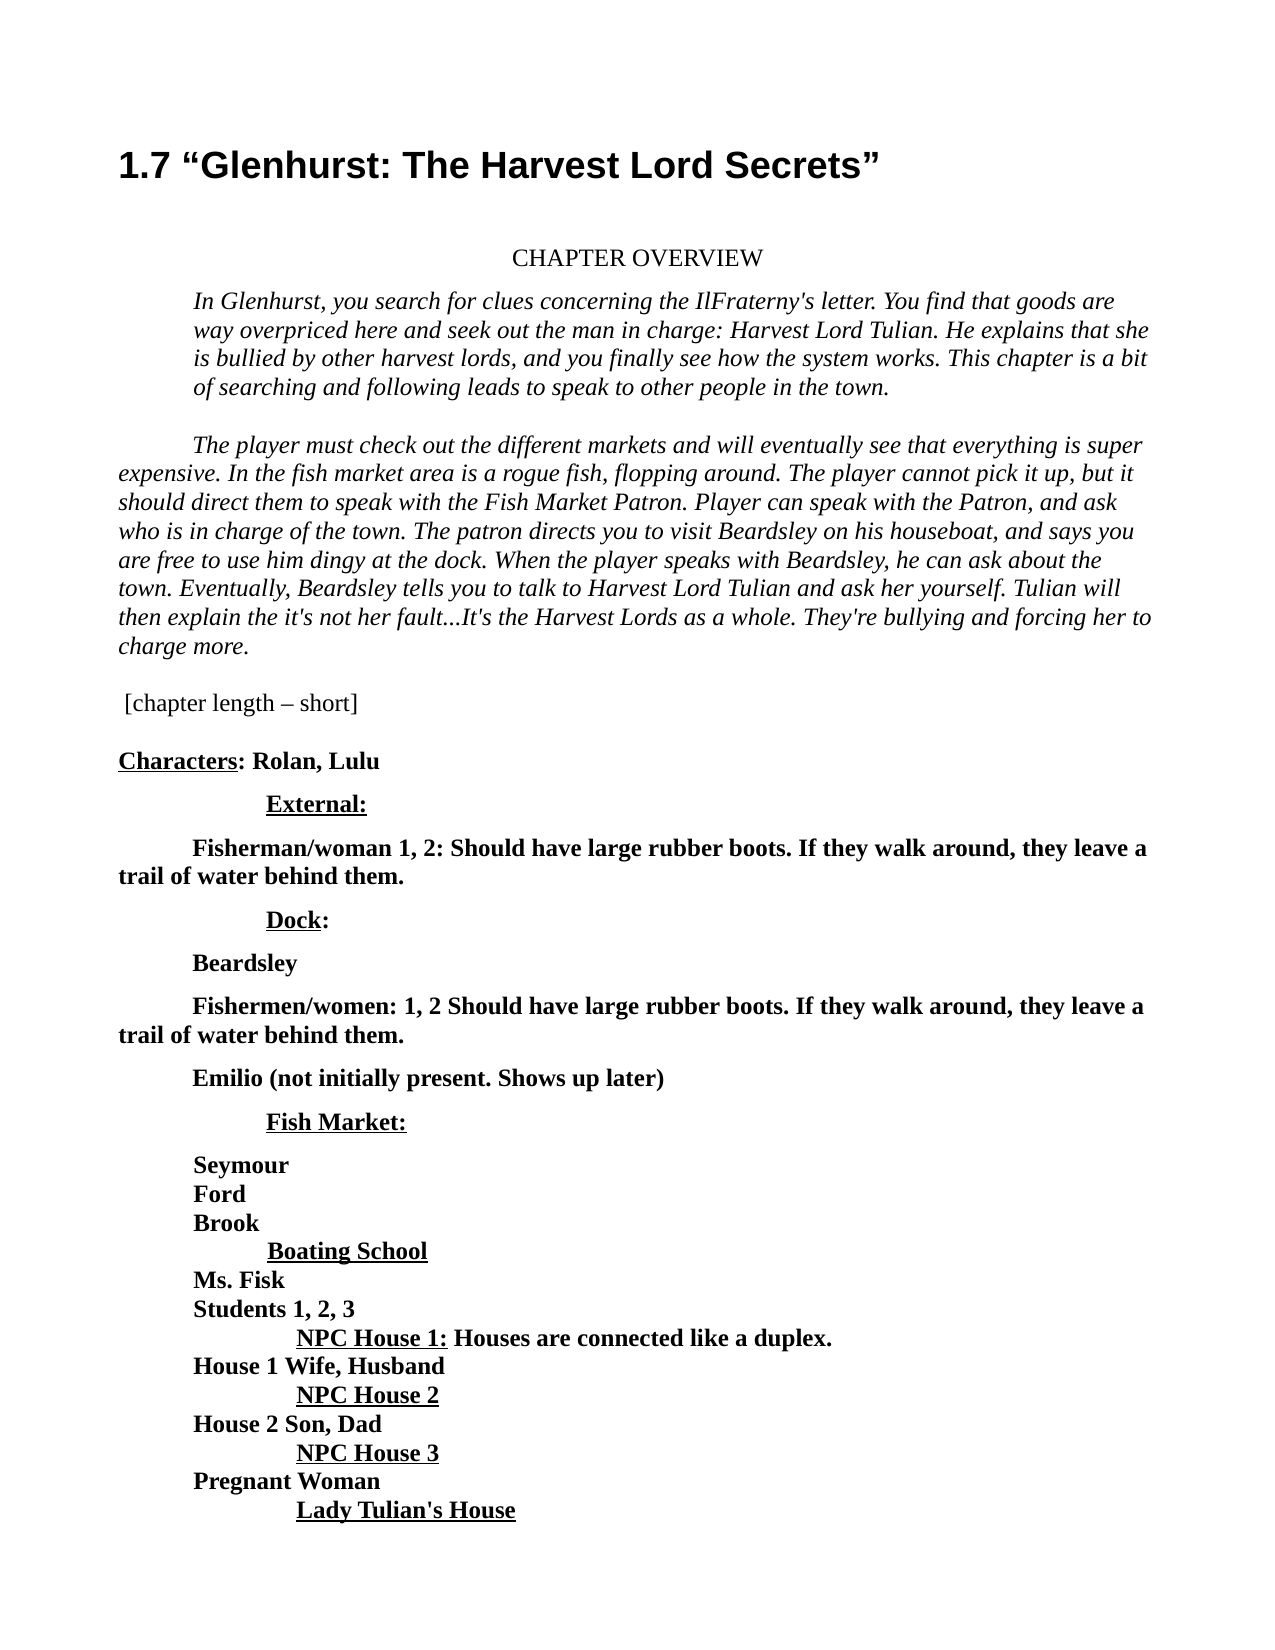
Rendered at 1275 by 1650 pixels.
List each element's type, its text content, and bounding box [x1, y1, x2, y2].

text NPC House 3 [193, 1438, 1157, 1466]
text House 2 Son, Dad [193, 1409, 1157, 1438]
text Students 1, 2, 3 [193, 1294, 1157, 1323]
text Ford [193, 1179, 1157, 1208]
text Beardsley [118, 948, 1157, 977]
text Characters: Rolan, Lulu [118, 746, 1157, 775]
text Fish Market: [118, 1107, 1157, 1136]
text Pregnant Woman [193, 1466, 1157, 1495]
text NPC House 1: Houses are connected like a duplex. [193, 1323, 1157, 1351]
text Emilio (not initially present. Shows up later) [118, 1063, 1157, 1092]
text NPC House 2 [193, 1380, 1157, 1409]
text Brook [193, 1208, 1157, 1236]
text External: [118, 789, 1157, 818]
text The player must check out the different markets and will eventually see that everything is super expensive. In the fish market area is a rogue fish, flopping around. The player cannot pick it up, but it should direct them to speak with the Fish Market Patron. Player can speak with the Patron, and ask who is in charge of the town. The patron directs you to visit Beardsley on his houseboat, and says you are free to use him dingy at the dock. When the player speaks with Beardsley, he can ask about the town. Eventually, Beardsley tells you to talk to Harvest Lord Tulian and ask her yourself. Tulian will then explain the it's not her fault...It's the Harvest Lords as a whole. They're bullying and forcing her to charge more. [118, 430, 1157, 660]
text Ms. Fisk [193, 1265, 1157, 1294]
list [chapter length – short] [124, 688, 1157, 717]
text Lady Tulian's House [193, 1495, 1157, 1524]
text CHAPTER OVERVIEW [118, 243, 1157, 271]
text Fisherman/woman 1, 2: Should have large rubber boots. If they walk around, they leave a trail of water behind them. [118, 833, 1157, 890]
text Seymour [193, 1150, 1157, 1179]
text Dock: [118, 905, 1157, 933]
text House 1 Wife, Husband [193, 1351, 1157, 1380]
subtitle 1.7 “Glenhurst: The Harvest Lord Secrets” [118, 143, 1157, 187]
list In Glenhurst, you search for clues concerning the IlFraterny's letter. You find that goods are way overpriced here and seek out the man in charge: Harvest Lord Tulian. He explains that she is bullied by other harvest lords, and you finally see how the system works. This chapter is a bit of searching and following leads to speak to other people in the town. [156, 286, 1157, 401]
text Fishermen/women: 1, 2 Should have large rubber boots. If they walk around, they leave a trail of water behind them. [118, 991, 1157, 1049]
text Boating School [193, 1236, 1157, 1265]
